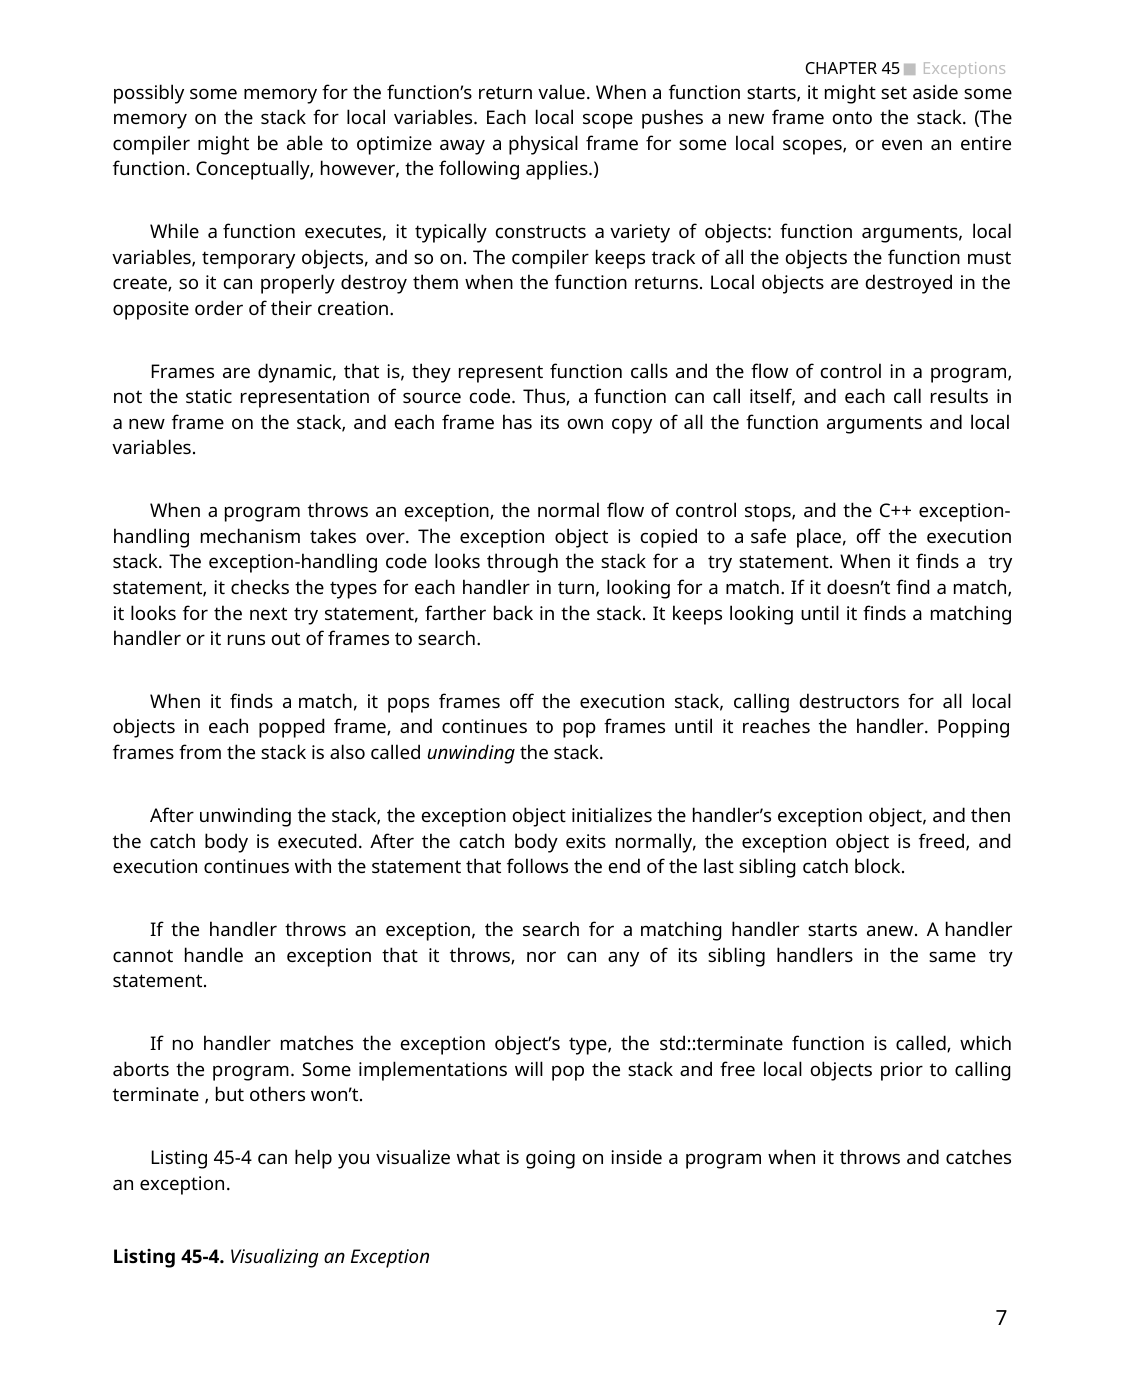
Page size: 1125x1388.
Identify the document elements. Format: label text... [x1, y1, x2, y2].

text If the handler throws an exception, the search for a matching handler starts anew. A handler cannot handle an exception that it throws, nor can any of its sibling handlers in the same try statement. [112, 916, 1012, 993]
text Frames are dynamic, that is, they represent function calls and the flow of control in a program, not the static representation of source code. Thus, a function can call itself, and each call results in a new frame on the stack, and each frame has its own copy of all the function arguments and local variables. [112, 358, 1012, 460]
text While a function executes, it typically constructs a variety of objects: function arguments, local variables, temporary objects, and so on. The compiler keeps track of all the objects the function must create, so it can properly destroy them when the function returns. Local objects are destroyed in the opposite order of their creation. [112, 218, 1012, 321]
text After unwinding the stack, the exception object initializes the handler’s exception object, and then the catch body is executed. After the catch body exits normally, the exception object is freed, and execution continues with the statement that follows the end of the last sibling catch block. [112, 802, 1012, 879]
text Listing 45-4 can help you visualize what is going on inside a program when it throws and catches an exception. [112, 1144, 1012, 1196]
text Listing 45-4. Visualizing an Exception [112, 1243, 1012, 1269]
text When a program throws an exception, the normal flow of control stops, and the C++ exception-handling mechanism takes over. The exception object is copied to a safe place, off the execution stack. The exception-handling code looks through the stack for a try statement. When it finds a try statement, it checks the types for each handler in turn, looking for a match. If it doesn’t find a match, it looks for the next try statement, farther back in the stack. It keeps looking until it finds a matching handler or it runs out of frames to search. [112, 498, 1012, 651]
text possibly some memory for the function’s return value. When a function starts, it might set aside some memory on the stack for local variables. Each local scope pushes a new frame onto the stack. (The compiler might be able to optimize away a physical frame for some local scopes, or even an entire function. Conceptually, however, the following applies.) [112, 79, 1012, 181]
text When it finds a match, it pops frames off the execution stack, calling destructors for all local objects in each popped frame, and continues to pop frames until it reaches the handler. Popping frames from the stack is also called unwinding the stack. [112, 688, 1012, 765]
text If no handler matches the exception object’s type, the std::terminate function is called, which aborts the program. Some implementations will pop the stack and free local objects prior to calling terminate , but others won’t. [112, 1031, 1012, 1107]
